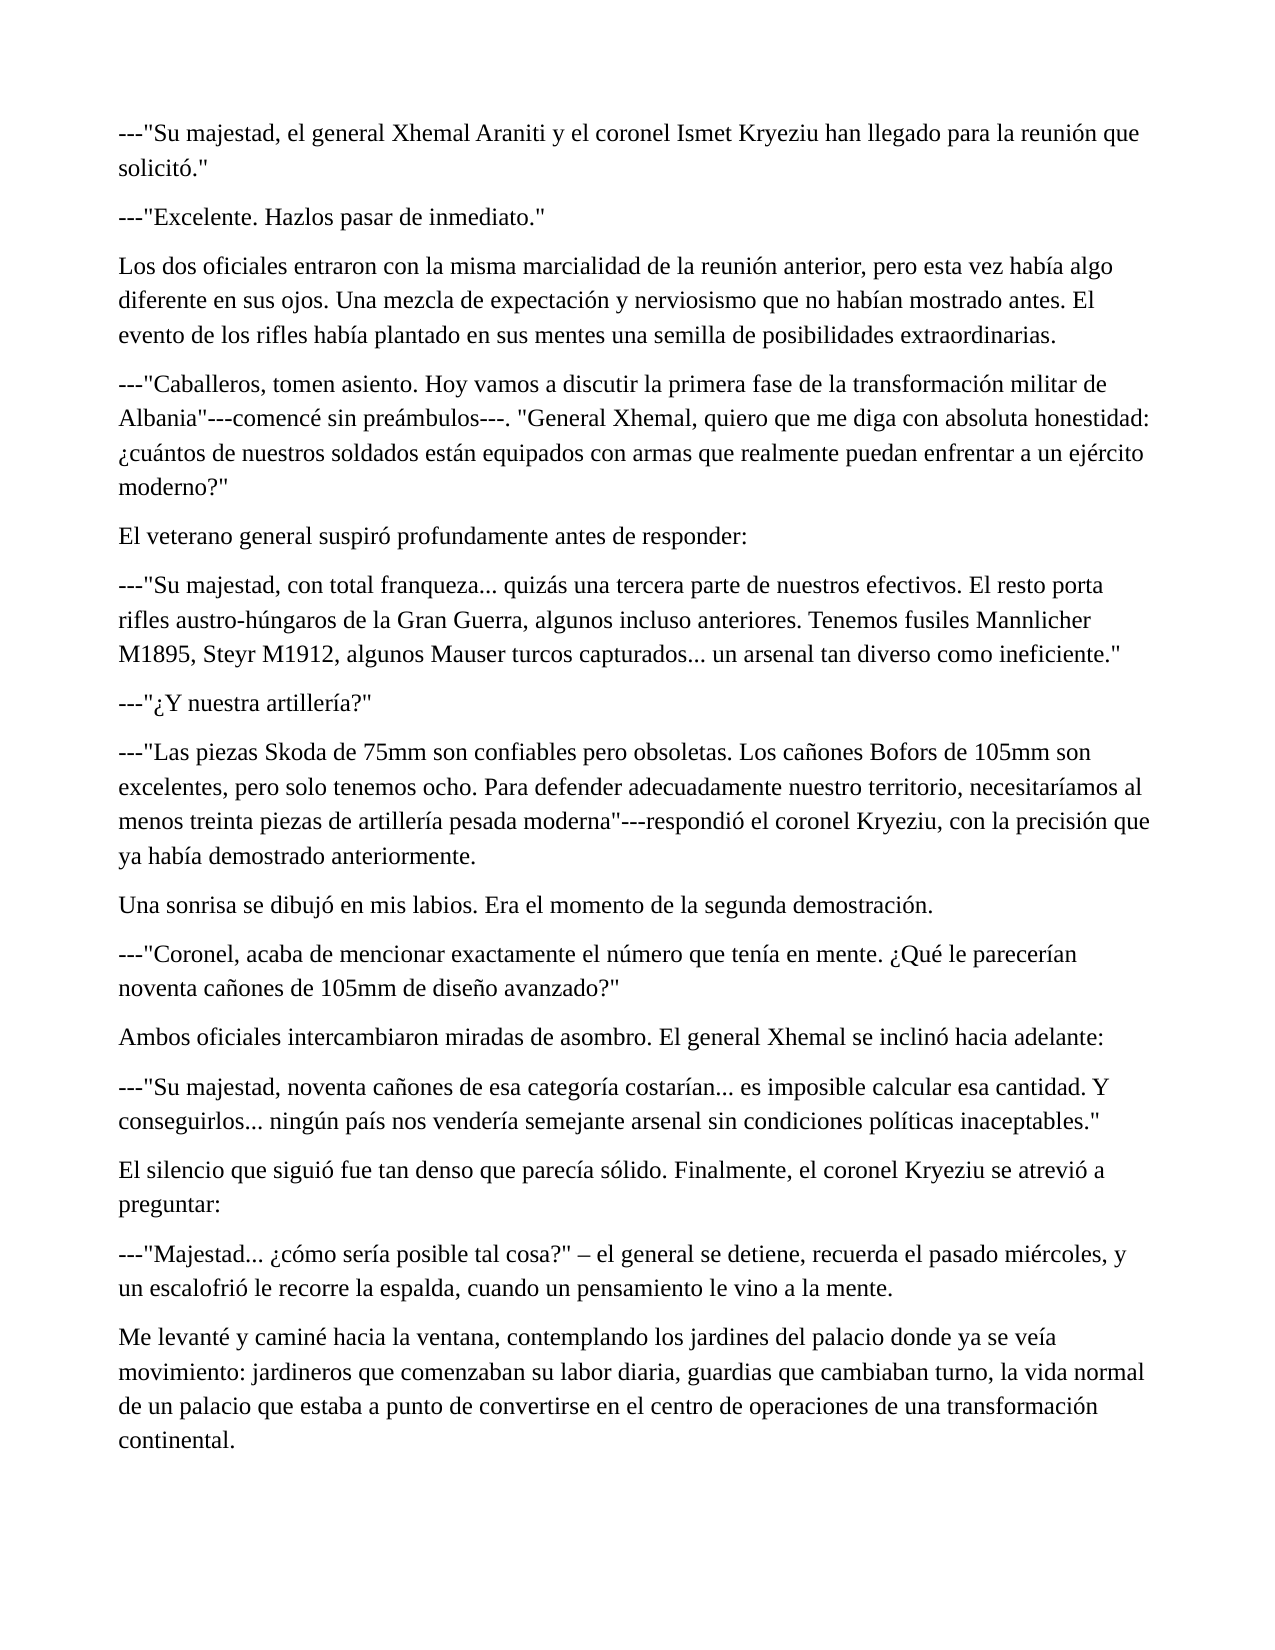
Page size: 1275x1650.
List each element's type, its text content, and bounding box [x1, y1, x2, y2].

text Me levanté y caminé hacia la ventana, contemplando los jardines del palacio donde ya se veía movimiento: jardineros que comenzaban su labor diaria, guardias que cambiaban turno, la vida normal de un palacio que estaba a punto de convertirse en el centro de operaciones de una transformación continental. [118, 1322, 1157, 1454]
text El silencio que siguió fue tan denso que parecía sólido. Finalmente, el coronel Kryeziu se atrevió a preguntar: [118, 1155, 1157, 1218]
text ---"Excelente. Hazlos pasar de inmediato." [118, 202, 1157, 230]
text ---"Majestad... ¿cómo sería posible tal cosa?" – el general se detiene, recuerda el pasado miércoles, y un escalofrió le recorre la espalda, cuando un pensamiento le vino a la mente. [118, 1239, 1157, 1302]
text Los dos oficiales entraron con la misma marcialidad de la reunión anterior, pero esta vez había algo diferente en sus ojos. Una mezcla de expectación y nerviosismo que no habían mostrado antes. El evento de los rifles había plantado en sus mentes una semilla de posibilidades extraordinarias. [118, 251, 1157, 348]
text Una sonrisa se dibujó en mis labios. Era el momento de la segunda demostración. [118, 890, 1157, 919]
text ---"Su majestad, con total franqueza... quizás una tercera parte de nuestros efectivos. El resto porta rifles austro-húngaros de la Gran Guerra, algunos incluso anteriores. Tenemos fusiles Mannlicher M1895, Steyr M1912, algunos Mauser turcos capturados... un arsenal tan diverso como ineficiente." [118, 570, 1157, 668]
text ---"Su majestad, noventa cañones de esa categoría costarían... es imposible calcular esa cantidad. Y conseguirlos... ningún país nos vendería semejante arsenal sin condiciones políticas inaceptables." [118, 1072, 1157, 1135]
text ---"¿Y nuestra artillería?" [118, 688, 1157, 717]
text ---"Su majestad, el general Xhemal Araniti y el coronel Ismet Kryeziu han llegado para la reunión que solicitó." [118, 118, 1157, 181]
text Ambos oficiales intercambiaron miradas de asombro. El general Xhemal se inclinó hacia adelante: [118, 1022, 1157, 1051]
text ---"Las piezas Skoda de 75mm son confiables pero obsoletas. Los cañones Bofors de 105mm son excelentes, pero solo tenemos ocho. Para defender adecuadamente nuestro territorio, necesitaríamos al menos treinta piezas de artillería pesada moderna"---respondió el coronel Kryeziu, con la precisión que ya había demostrado anteriormente. [118, 737, 1157, 869]
text El veterano general suspiró profundamente antes de responder: [118, 521, 1157, 550]
text ---"Caballeros, tomen asiento. Hoy vamos a discutir la primera fase de la transformación militar de Albania"---comencé sin preámbulos---. "General Xhemal, quiero que me diga con absoluta honestidad: ¿cuántos de nuestros soldados están equipados con armas que realmente puedan enfrentar a un ejército moderno?" [118, 369, 1157, 501]
text ---"Coronel, acaba de mencionar exactamente el número que tenía en mente. ¿Qué le parecerían noventa cañones de 105mm de diseño avanzado?" [118, 939, 1157, 1002]
